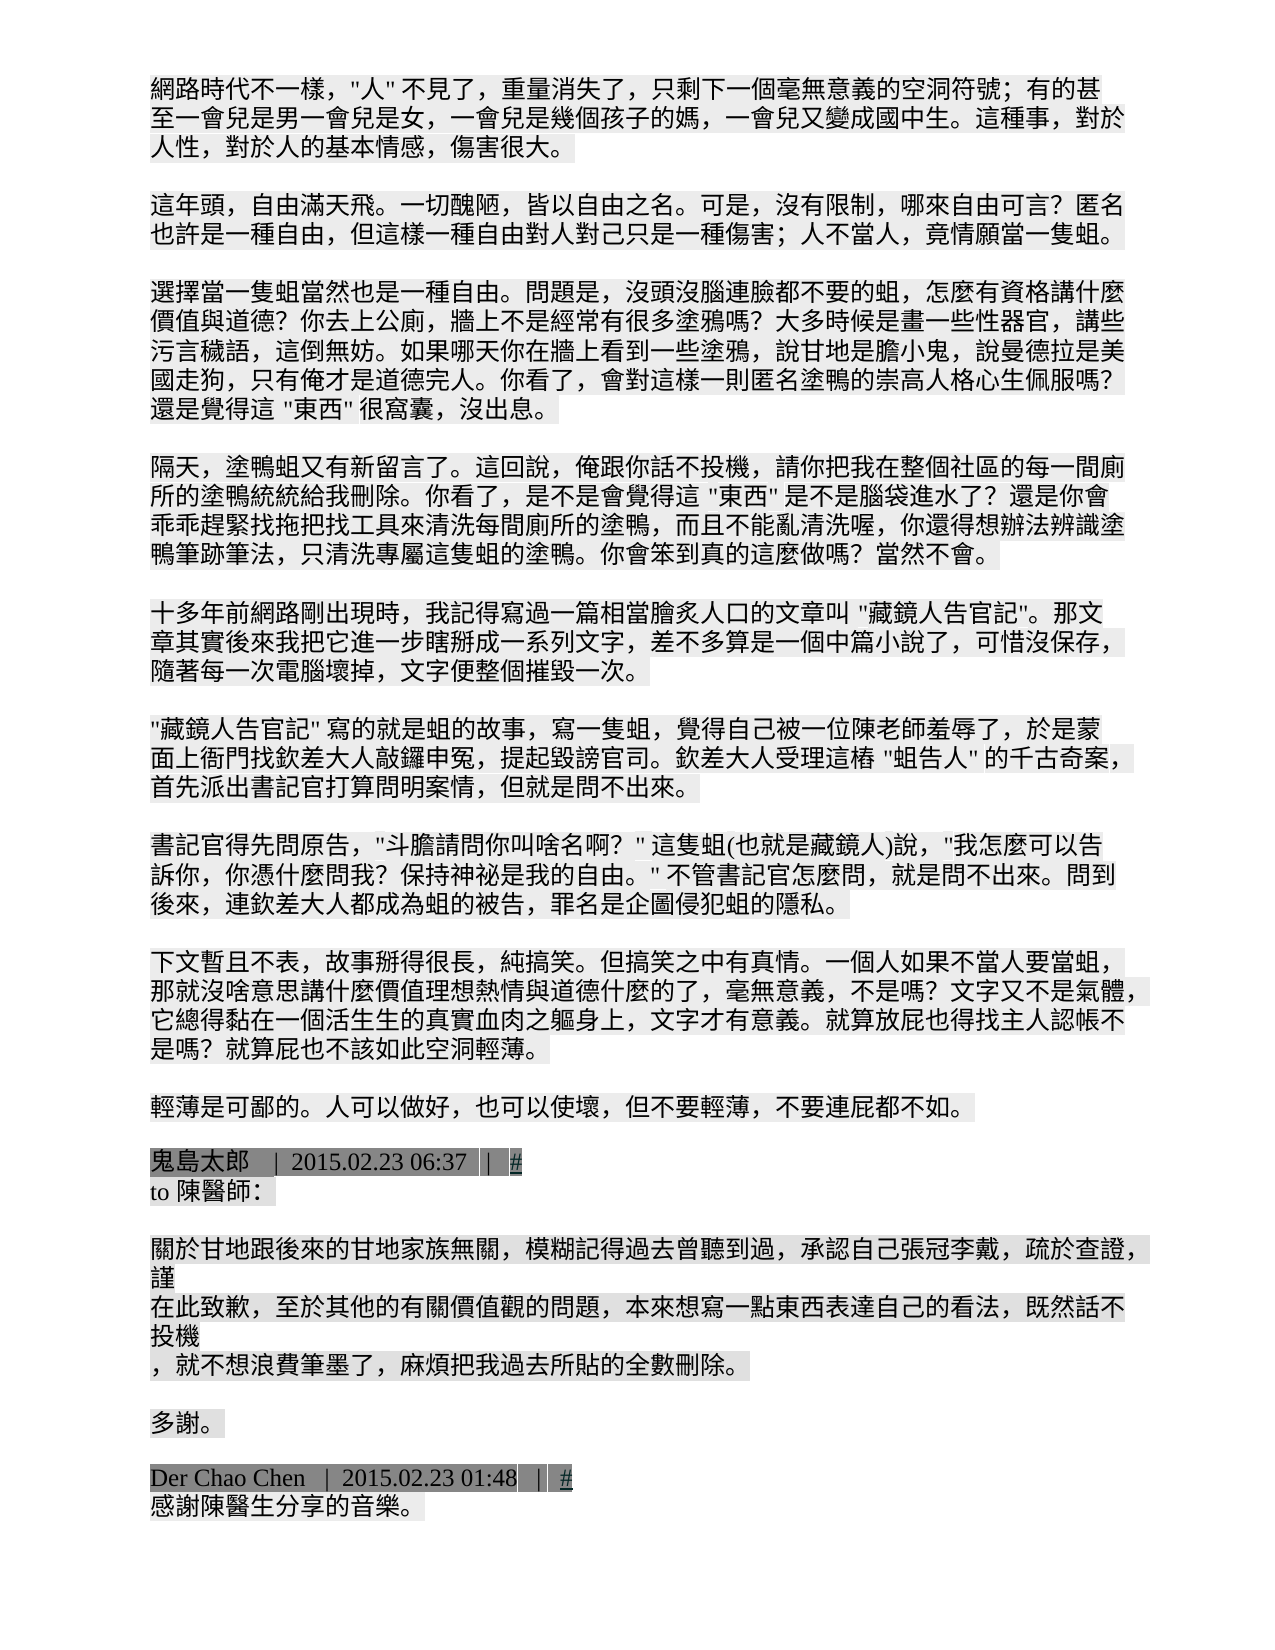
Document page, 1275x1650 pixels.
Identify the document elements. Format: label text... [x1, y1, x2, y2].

text 感謝陳醫生分享的音樂。 [150, 1492, 1125, 1550]
text to 陳醫師： 關於甘地跟後來的甘地家族無關，模糊記得過去曾聽到過，承認自己張冠李戴，疏於查證，謹 在此致歉，至於其他的有關價值觀的問題，本來想寫一點東西表達自己的看法，既然話不投機 ，就不想浪費筆墨了，麻煩把我過去所貼的全數刪除。 多謝。 [150, 1177, 1125, 1438]
text Der Chao Chen | 2015.02.23 01:48 | # [150, 1463, 1125, 1492]
text 一個連是男是女是老是少甚至是不是人都有疑問的符號(也許是人工智慧)，以一種巍巍峨峨的物理學家的姿態出現，講到比方說虎克定律(Hooke's law)，就開始罵虎克船長，說虎克船長的物理學定律根本行不通，說虎姑婆整天吃小孩，說虎氏家族私德都有問題。旁人跟 "它" 說，此虎非彼虎，你也太離譜了吧。 它回答說，"嗯，我一時疏於查證。" 重點是：這也需要查證嗎？一個 "人" 或一個符號，如果連這樣也會搞混，大概很難說它懂得物理學吧。 有個學生，我教他化學，發現他不知道水的分子式(H2O)。我跟他說，你過去上了三年的化學課，怎麼可能連這個也沒聽過？他說，這東西考試又不會考。可是，重點不是考試考不考，重點是，一個人如果連 H20 都沒聽過，很難說他真的懂得化學。不懂當然不是問題，問題是，他怎麼會以化學大師的姿態談論化學呢？ 至於匿名。跟一個匿名者講話或寫信是很屈辱、很作賤自己的。出國前還沒有網路，常接到報社轉寄的讀者來信，人們不但不會匿名，而且通常還會自我介紹；幾次通信後，有的甚至還會附上近照或全家福照片。不是男女交筆友，而只是人之常情，人與人的互動與接觸很真實，不會企圖敵明我暗，不會陰暗猥瑣做人。 網路時代不一樣，"人" 不見了，重量消失了，只剩下一個毫無意義的空洞符號；有的甚至一會兒是男一會兒是女，一會兒是幾個孩子的媽，一會兒又變成國中生。這種事，對於人性，對於人的基本情感，傷害很大。 這年頭，自由滿天飛。一切醜陋，皆以自由之名。可是，沒有限制，哪來自由可言？匿名也許是一種自由，但這樣一種自由對人對己只是一種傷害；人不當人，竟情願當一隻蛆。 選擇當一隻蛆當然也是一種自由。問題是，沒頭沒腦連臉都不要的蛆，怎麼有資格講什麼價值與道德？你去上公廁，牆上不是經常有很多塗鴉嗎？大多時候是畫一些性器官，講些污言穢語，這倒無妨。如果哪天你在牆上看到一些塗鴉，說甘地是膽小鬼，說曼德拉是美國走狗，只有俺才是道德完人。你看了，會對這樣一則匿名塗鴨的崇高人格心生佩服嗎？還是覺得這 "東西" 很窩囊，沒出息。 隔天，塗鴨蛆又有新留言了。這回說，俺跟你話不投機，請你把我在整個社區的每一間廁所的塗鴨統統給我刪除。你看了，是不是會覺得這 "東西" 是不是腦袋進水了？還是你會乖乖趕緊找拖把找工具來清洗每間廁所的塗鴨，而且不能亂清洗喔，你還得想辦法辨識塗鴨筆跡筆法，只清洗專屬這隻蛆的塗鴨。你會笨到真的這麼做嗎？當然不會。 十多年前網路剛出現時，我記得寫過一篇相當膾炙人口的文章叫 "藏鏡人告官記"。那文章其實後來我把它進一步瞎掰成一系列文字，差不多算是一個中篇小說了，可惜沒保存，隨著每一次電腦壞掉，文字便整個摧毀一次。 "藏鏡人告官記" 寫的就是蛆的故事，寫一隻蛆，覺得自己被一位陳老師羞辱了，於是蒙面上衙門找欽差大人敲鑼申冤，提起毀謗官司。欽差大人受理這樁 "蛆告人" 的千古奇案，首先派出書記官打算問明案情，但就是問不出來。 書記官得先問原告，"斗膽請問你叫啥名啊？" 這隻蛆(也就是藏鏡人)說，"我怎麼可以告訴你，你憑什麼問我？保持神祕是我的自由。" 不管書記官怎麼問，就是問不出來。問到後來，連欽差大人都成為蛆的被告，罪名是企圖侵犯蛆的隱私。 下文暫且不表，故事掰得很長，純搞笑。但搞笑之中有真情。一個人如果不當人要當蛆，那就沒啥意思講什麼價值理想熱情與道德什麼的了，毫無意義，不是嗎？文字又不是氣體，它總得黏在一個活生生的真實血肉之軀身上，文字才有意義。就算放屁也得找主人認帳不是嗎？就算屁也不該如此空洞輕薄。 輕薄是可鄙的。人可以做好，也可以使壞，但不要輕薄，不要連屁都不如。 [150, 75, 1125, 1122]
text 鬼島太郎 | 2015.02.23 06:37 | # [150, 1147, 1125, 1177]
